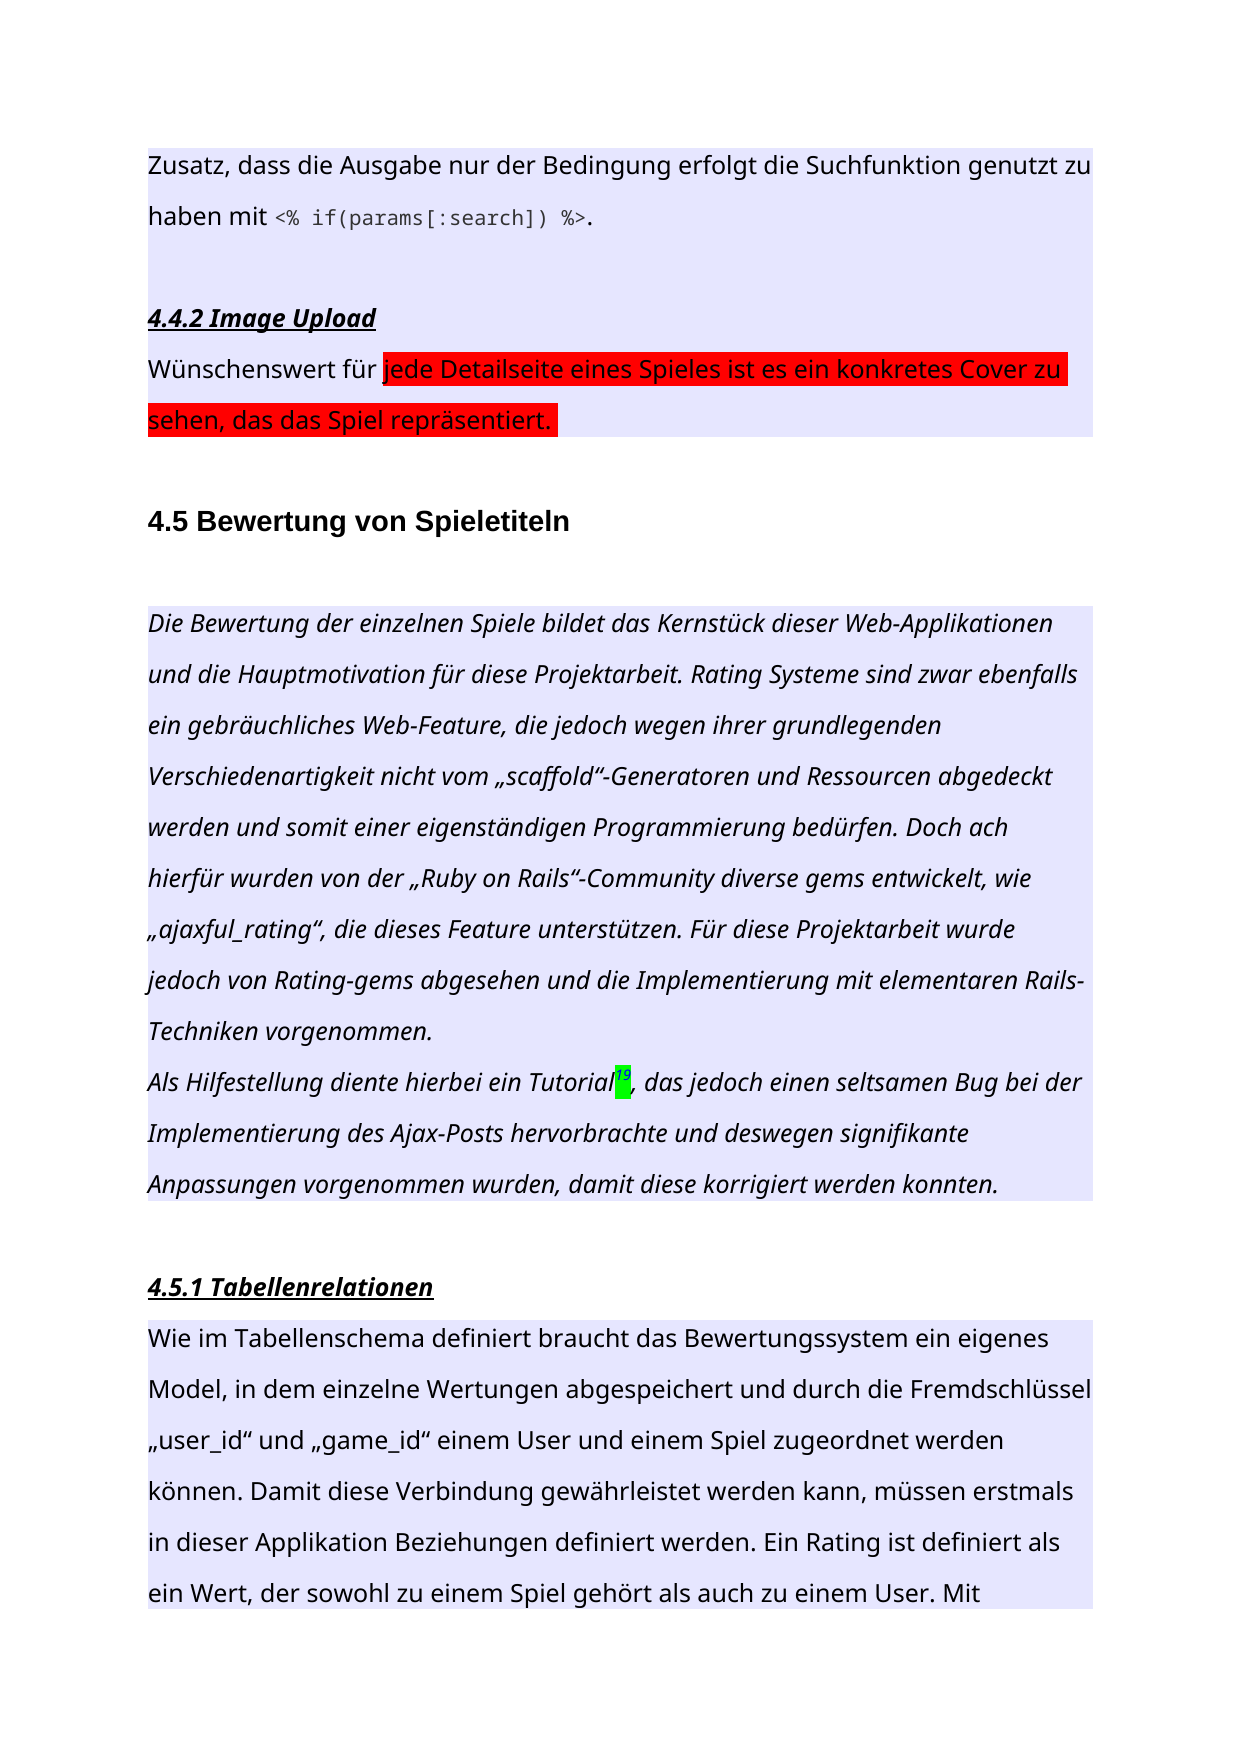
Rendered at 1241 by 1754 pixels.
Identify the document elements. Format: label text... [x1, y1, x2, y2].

text Als Hilfestellung diente hierbei ein Tutorial19, das jedoch einen seltsamen Bug bei der Implementierung des Ajax-Posts hervorbrachte und deswegen signifikante Anpassungen vorgenommen wurden, damit diese korrigiert werden konnten. [148, 1065, 1093, 1201]
text 4.4.2 Image Upload [148, 301, 1093, 335]
subtitle 4.5.1 Tabellenrelationen [148, 1269, 1093, 1303]
text Die Bewertung der einzelnen Spiele bildet das Kernstück dieser Web-Applikationen und die Hauptmotivation für diese Projektarbeit. Rating Systeme sind zwar ebenfalls ein gebräuchliches Web-Feature, die jedoch wegen ihrer grundlegenden Verschiedenartigkeit nicht vom „scaffold“-Generatoren und Ressourcen abgedeckt werden und somit einer eigenständigen Programmierung bedürfen. Doch ach hierfür wurden von der „Ruby on Rails“-Community diverse gems entwickelt, wie „ajaxful_rating“, die dieses Feature unterstützen. Für diese Projektarbeit wurde jedoch von Rating-gems abgesehen und die Implementierung mit elementaren Rails-Techniken vorgenommen. [148, 606, 1093, 1048]
text Wünschenswert für jede Detailseite eines Spieles ist es ein konkretes Cover zu sehen, das das Spiel repräsentiert. [148, 352, 1093, 437]
text Zusatz, dass die Ausgabe nur der Bedingung erfolgt die Suchfunktion genutzt zu haben mit <% if(params[:search]) %>. [148, 148, 1093, 233]
subtitle 4.5 Bewertung von Spieletiteln [148, 504, 1093, 538]
text Wie im Tabellenschema definiert braucht das Bewertungssystem ein eigenes Model, in dem einzelne Wertungen abgespeichert und durch die Fremdschlüssel „user_id“ und „game_id“ einem User und einem Spiel zugeordnet werden können. Damit diese Verbindung gewährleistet werden kann, müssen erstmals in dieser Applikation Beziehungen definiert werden. Ein Rating ist definiert als ein Wert, der sowohl zu einem Spiel gehört als auch zu einem User. Mit [148, 1320, 1093, 1609]
